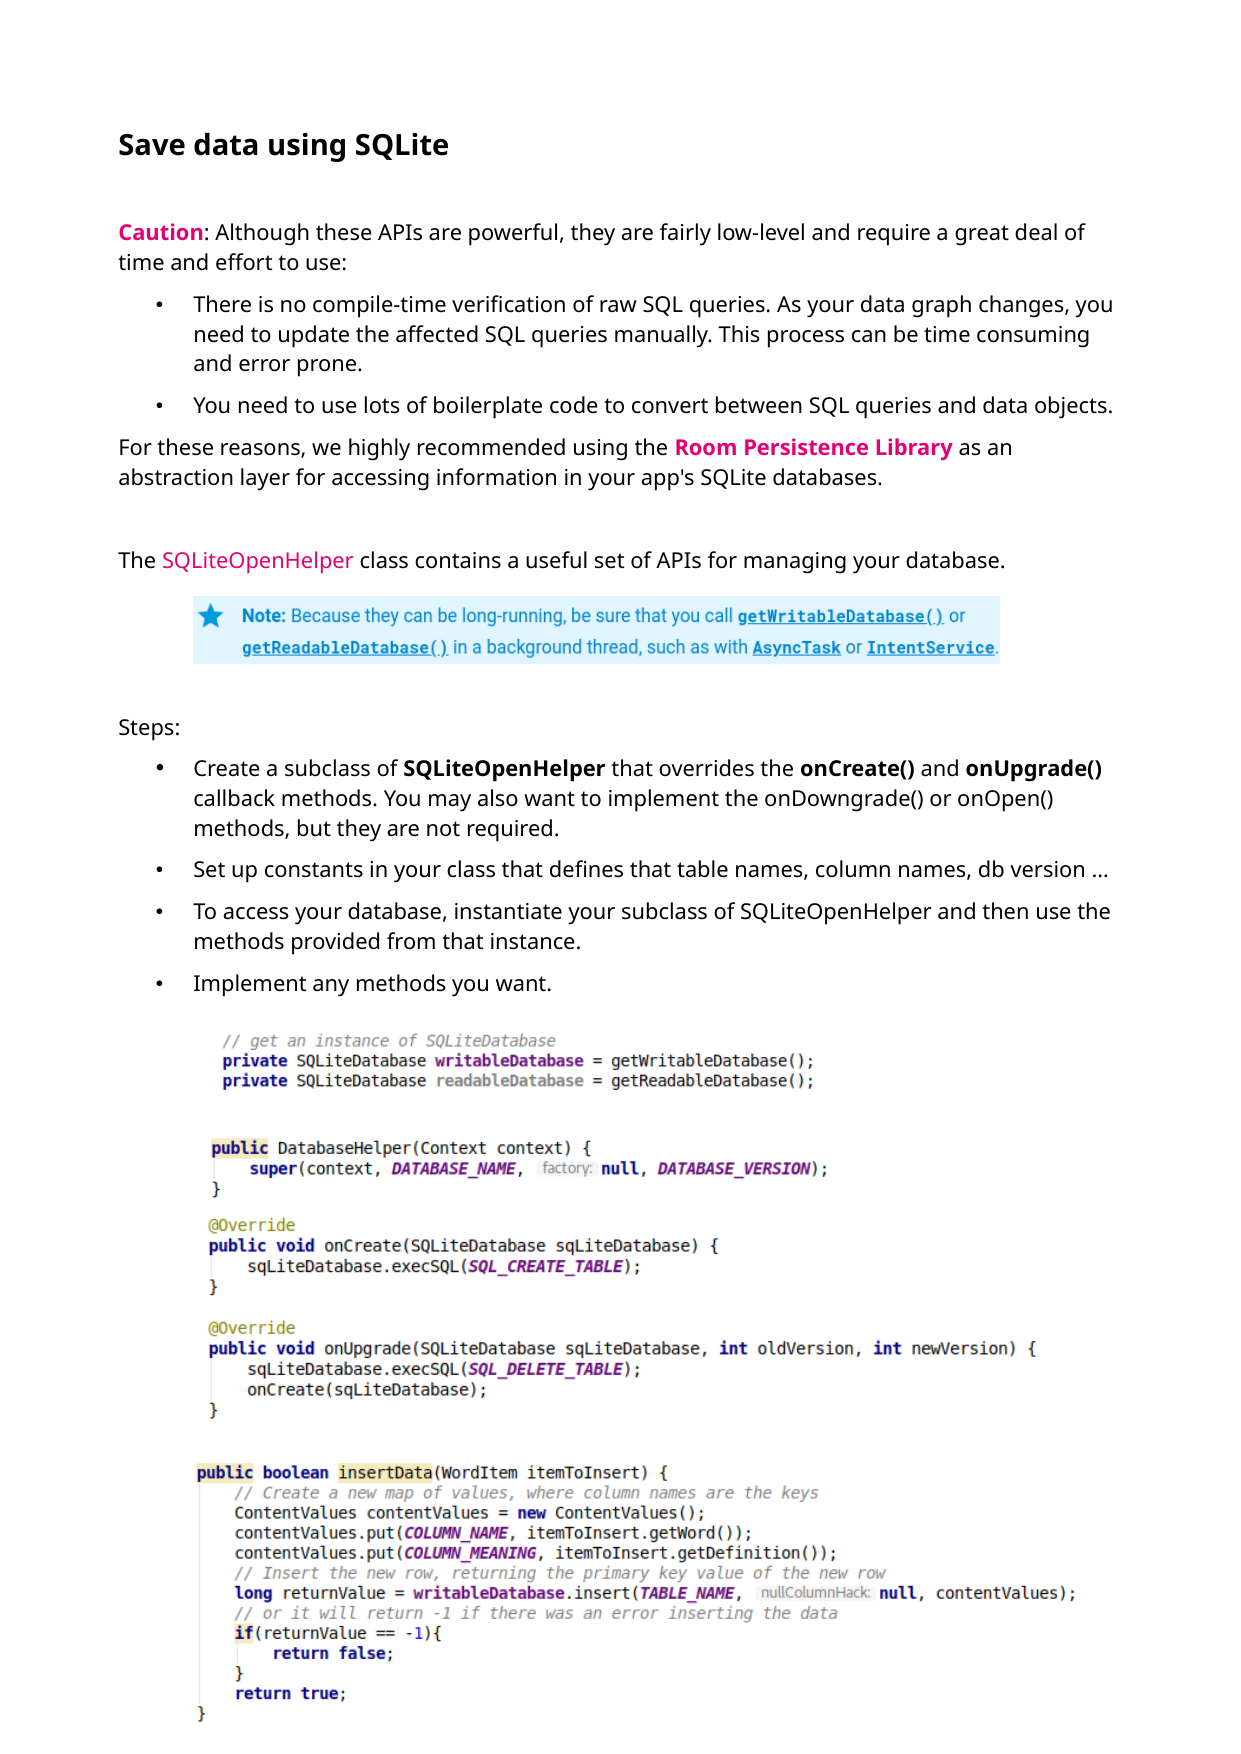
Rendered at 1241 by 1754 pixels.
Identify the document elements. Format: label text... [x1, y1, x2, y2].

text Steps: [118, 711, 1122, 741]
text The SQLiteOpenHelper class contains a useful set of APIs for managing your database. [118, 545, 1122, 574]
list You need to use lots of boilerplate code to convert between SQL queries and data objects. [156, 390, 1122, 420]
picture [205, 1213, 1039, 1421]
text For these reasons, we highly recommended using the Room Persistence Library as an abstraction layer for accessing information in your app's SQLite databases. [118, 432, 1122, 491]
text Caution: Although these APIs are powerful, they are fairly low-level and require a great deal of time and effort to use: [118, 217, 1122, 277]
list There is no compile-time verification of raw SQL queries. As your data graph changes, you need to update the affected SQL queries manually. This process can be time consuming and error prone. [156, 289, 1122, 378]
picture [209, 1136, 828, 1201]
text Save data using SQLite [118, 124, 1122, 164]
picture [193, 596, 1001, 664]
list Implement any methods you want. [156, 967, 1122, 997]
list Set up constants in your class that defines that table names, column names, db version … [156, 854, 1122, 884]
list To access your database, instantiate your subclass of SQLiteOpenHelper and then use the methods provided from that instance. [156, 896, 1122, 956]
picture [192, 1462, 1077, 1724]
picture [219, 1029, 816, 1097]
list Create a subclass of SQLiteOpenHelper that overrides the onCreate() and onUpgrade() callback methods. You may also want to implement the onDowngrade() or onOpen() methods, but they are not required. [156, 753, 1122, 842]
